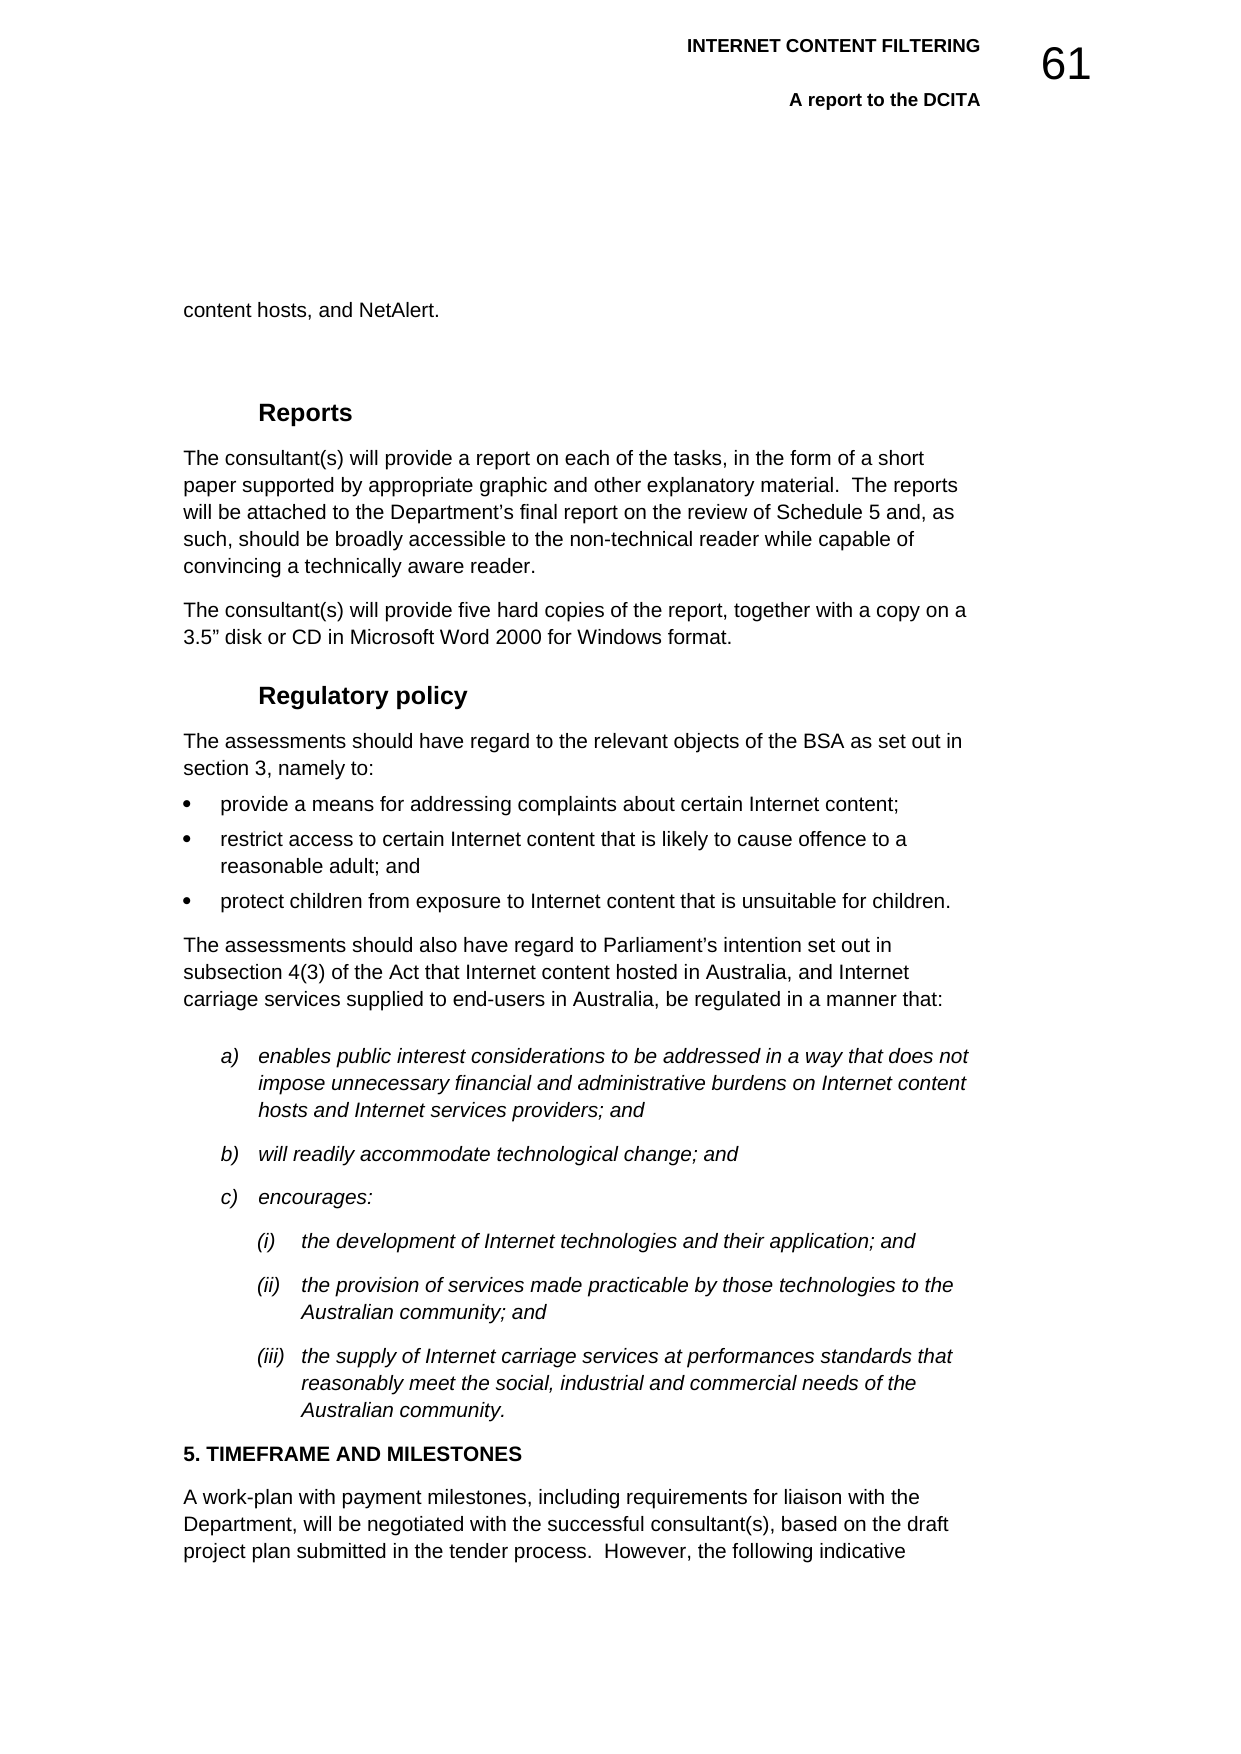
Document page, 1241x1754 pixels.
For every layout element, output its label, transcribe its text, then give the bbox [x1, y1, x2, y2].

subtitle Reports [183, 398, 975, 427]
list enables public interest considerations to be addressed in a way that does not impose unnecessary financial and administrative burdens on Internet content hosts and Internet services providers; and [221, 1041, 975, 1123]
text (ii) the provision of services made practicable by those technologies to the Australian community; and [257, 1271, 975, 1325]
list encourages: [221, 1183, 975, 1210]
text (iii) the supply of Internet carriage services at performances standards that reasonably meet the social, industrial and commercial needs of the Australian community. [257, 1341, 975, 1423]
text The assessments should have regard to the relevant objects of the BSA as set out in section 3, namely to: [183, 727, 975, 781]
text The consultant(s) will provide a report on each of the tasks, in the form of a short paper supported by appropriate graphic and other explanatory material. The reports will be attached to the Department’s final report on the review of Schedule 5 and, as such, should be broadly accessible to the non-technical reader while capable of convincing a technically aware reader. [183, 443, 975, 579]
text A work-plan with payment milestones, including requirements for liaison with the Department, will be negotiated with the successful consultant(s), based on the draft project plan submitted in the tender process. However, the following indicative [183, 1483, 975, 1564]
list will readily accommodate technological change; and [221, 1139, 975, 1166]
text 5. TIMEFRAME AND MILESTONES [183, 1439, 975, 1466]
text The assessments should also have regard to Parliament’s intention set out in subsection 4(3) of the Act that Internet content hosted in Australia, and Internet carriage services supplied to end-users in Australia, be regulated in a manner that: [183, 931, 975, 1012]
text content hosts, and NetAlert. [183, 296, 975, 323]
list restrict access to certain Internet content that is likely to cause offence to a reasonable adult; and [183, 825, 975, 879]
subtitle Regulatory policy [183, 681, 975, 710]
text (i) the development of Internet technologies and their application; and [257, 1227, 975, 1254]
list provide a means for addressing complaints about certain Internet content; [183, 789, 975, 816]
text The consultant(s) will provide five hard copies of the report, together with a copy on a 3.5” disk or CD in Microsoft Word 2000 for Windows format. [183, 596, 975, 650]
list protect children from exposure to Internet content that is unsuitable for children. [183, 887, 975, 914]
